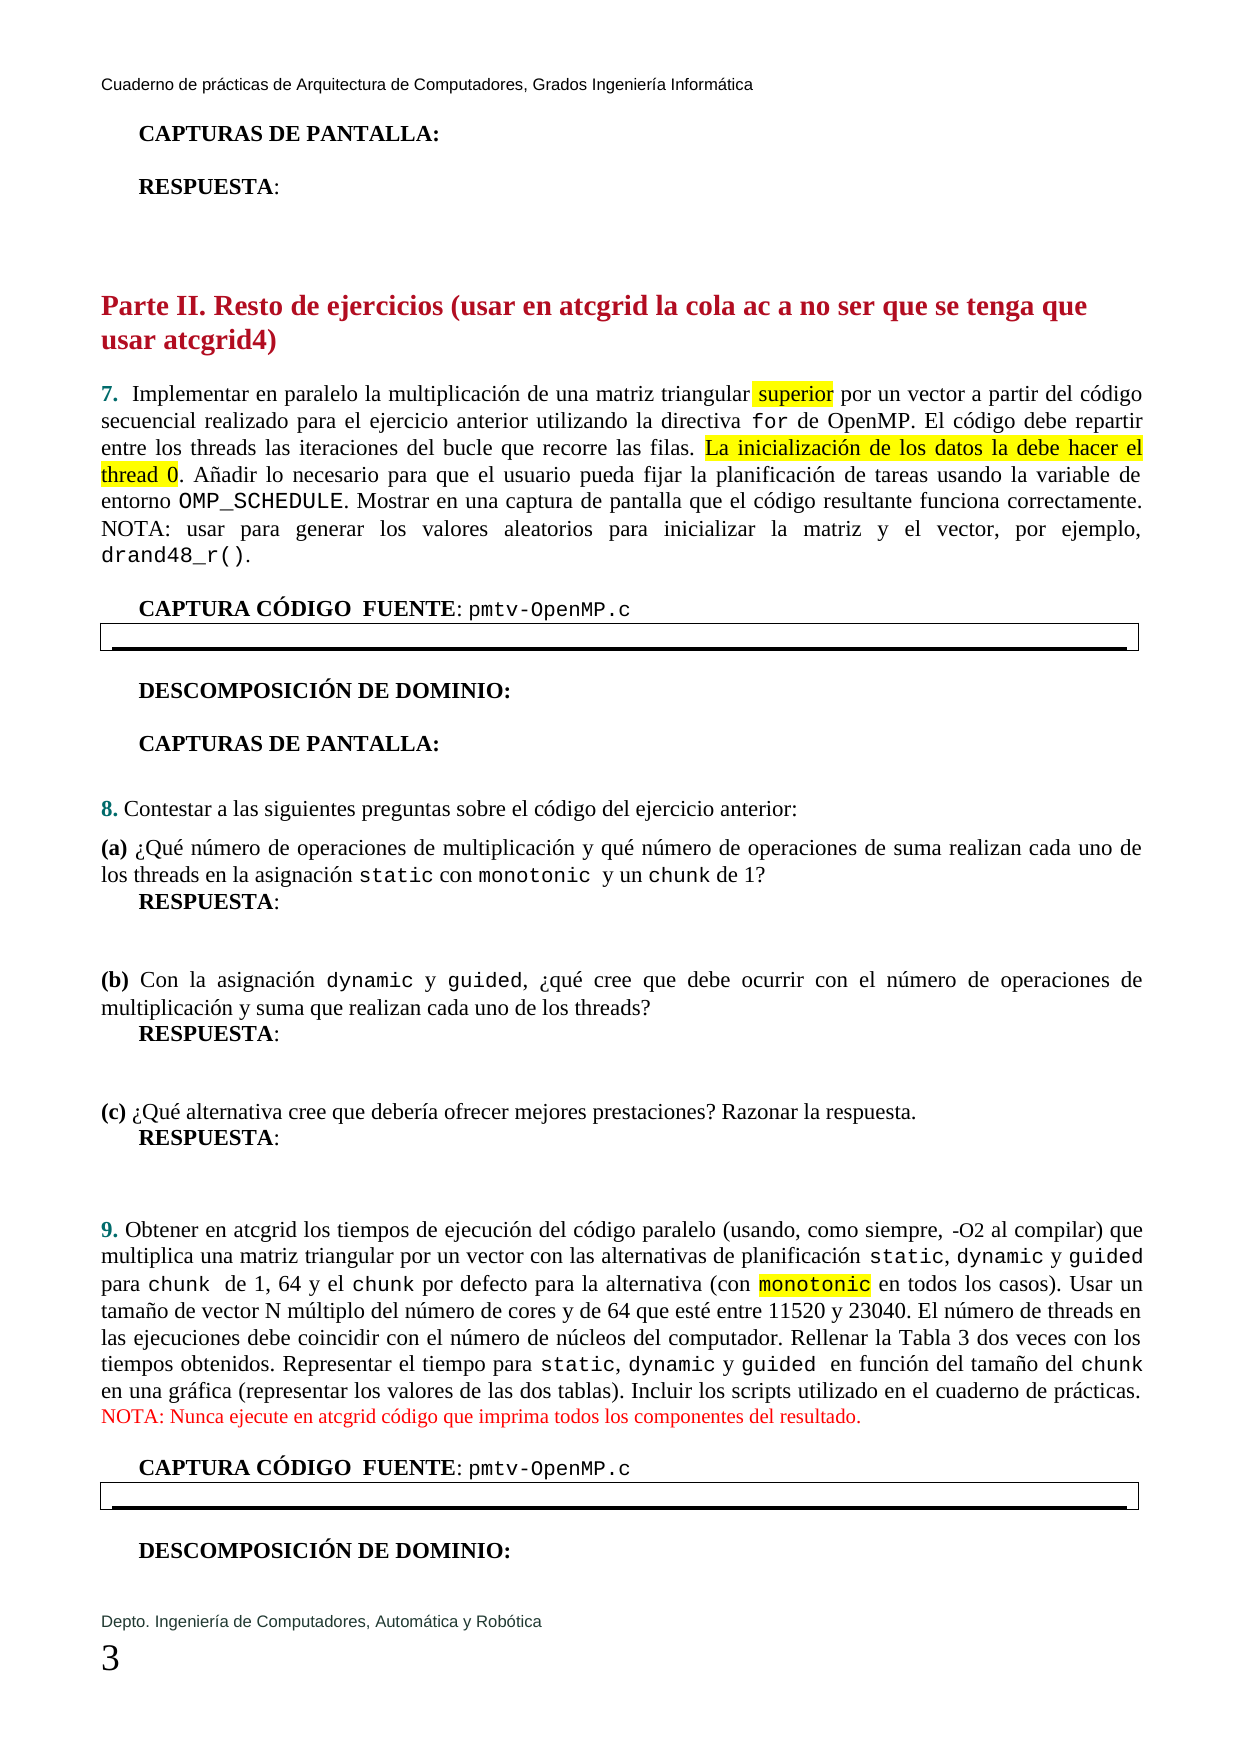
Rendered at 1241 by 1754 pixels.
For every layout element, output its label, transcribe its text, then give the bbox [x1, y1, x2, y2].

text RESPUESTA: [138, 888, 1143, 915]
text DESCOMPOSICIÓN DE DOMINIO: [138, 1537, 1143, 1563]
text CAPTURA CÓDIGO FUENTE: pmtv-OpenMP.c [138, 1454, 1143, 1482]
text RESPUESTA: [138, 1124, 1143, 1150]
table_header [101, 1483, 1138, 1509]
text DESCOMPOSICIÓN DE DOMINIO: [138, 678, 1143, 704]
list (b) Con la asignación dynamic y guided, ¿qué cree que debe ocurrir con el número de operaciones de multiplicación y suma que realizan cada uno de los threads? [101, 966, 1143, 1020]
list 9. Obtener en atcgrid los tiempos de ejecución del código paralelo (usando, como siempre, -O2 al compilar) que multiplica una matriz triangular por un vector con las alternativas de planificación static, dynamic y guided para chunk de 1, 64 y el chunk por defecto para la alternativa (con monotonic en todos los casos). Usar un tamaño de vector N múltiplo del número de cores y de 64 que esté entre 11520 y 23040. El número de threads en las ejecuciones debe coincidir con el número de núcleos del computador. Rellenar la Tabla 3 dos veces con los tiempos obtenidos. Representar el tiempo para static, dynamic y guided en función del tamaño del chunk en una gráfica (representar los valores de las dos tablas). Incluir los scripts utilizado en el cuaderno de prácticas. NOTA: Nunca ejecute en atcgrid código que imprima todos los componentes del resultado. [101, 1216, 1143, 1428]
text CAPTURAS DE PANTALLA: [138, 730, 1143, 757]
text RESPUESTA: [138, 173, 1143, 199]
text CAPTURAS DE PANTALLA: [138, 121, 1143, 147]
list (c) ¿Qué alternativa cree que debería ofrecer mejores prestaciones? Razonar la respuesta. [101, 1098, 1143, 1124]
text CAPTURA CÓDIGO FUENTE: pmtv-OpenMP.c [138, 595, 1143, 623]
subtitle Parte II. Resto de ejercicios (usar en atcgrid la cola ac a no ser que se tenga que usar atcgrid4) [101, 288, 1143, 356]
list (a) ¿Qué número de operaciones de multiplicación y qué número de operaciones de suma realizan cada uno de los threads en la asignación static con monotonic y un chunk de 1? [101, 834, 1143, 888]
text RESPUESTA: [138, 1020, 1143, 1046]
list 8. Contestar a las siguientes preguntas sobre el código del ejercicio anterior: [101, 796, 1143, 822]
table_header [101, 624, 1138, 650]
list 7. Implementar en paralelo la multiplicación de una matriz triangular superior por un vector a partir del código secuencial realizado para el ejercicio anterior utilizando la directiva for de OpenMP. El código debe repartir entre los threads las iteraciones del bucle que recorre las filas. La inicialización de los datos la debe hacer el thread 0. Añadir lo necesario para que el usuario pueda fijar la planificación de tareas usando la variable de entorno OMP_SCHEDULE. Mostrar en una captura de pantalla que el código resultante funciona correctamente. NOTA: usar para generar los valores aleatorios para inicializar la matriz y el vector, por ejemplo, drand48_r(). [101, 381, 1143, 569]
